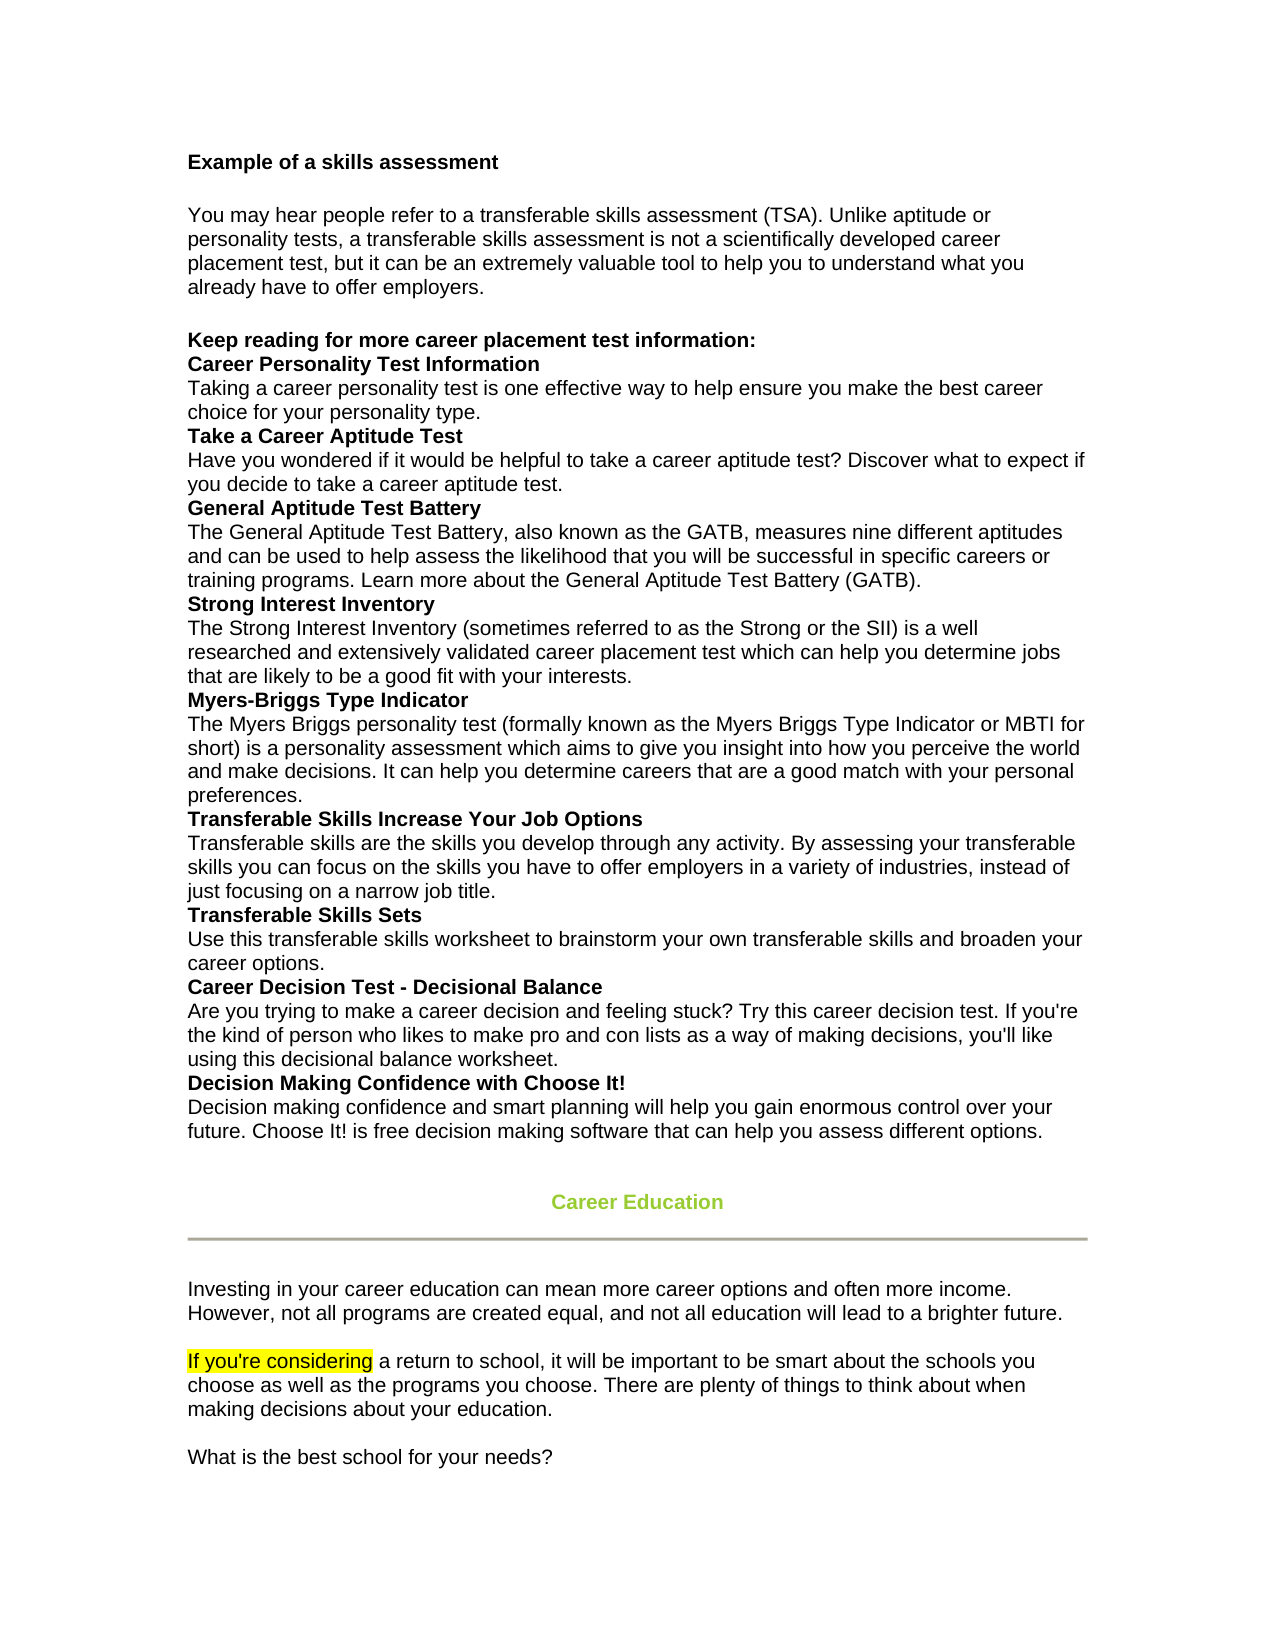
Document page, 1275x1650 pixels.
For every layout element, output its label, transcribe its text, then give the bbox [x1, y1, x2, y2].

text The Myers Briggs personality test (formally known as the Myers Briggs Type Indicator or MBTI for short) is a personality assessment which aims to give you insight into how you perceive the world and make decisions. It can help you determine careers that are a good match with your personal preferences. [187, 711, 1088, 807]
text Example of a skills assessment [187, 150, 1088, 174]
text Keep reading for more career placement test information: [187, 328, 1088, 352]
text Investing in your career education can mean more career options and often more income. However, not all programs are created equal, and not all education will lead to a brighter future. [187, 1277, 1088, 1325]
text Myers-Briggs Type Indicator [187, 687, 1088, 711]
text Take a Career Aptitude Test [187, 424, 1088, 448]
text You may hear people refer to a transferable skills assessment (TSA). Unlike aptitude or personality tests, a transferable skills assessment is not a scientifically developed career placement test, but it can be an extremely valuable tool to help you to understand what you already have to offer employers. [187, 203, 1088, 299]
text Use this transferable skills worksheet to brainstorm your own transferable skills and broaden your career options. [187, 927, 1088, 975]
text The Strong Interest Inventory (sometimes referred to as the Strong or the SII) is a well researched and extensively validated career placement test which can help you determine jobs that are likely to be a good fit with your interests. [187, 616, 1088, 687]
text Decision Making Confidence with Choose It! [187, 1071, 1088, 1095]
text Transferable skills are the skills you develop through any activity. By assessing your transferable skills you can focus on the skills you have to offer employers in a variety of industries, instead of just focusing on a narrow job title. [187, 831, 1088, 903]
subtitle Career Education [187, 1190, 1088, 1214]
text Have you wondered if it would be helpful to take a career aptitude test? Discover what to expect if you decide to take a career aptitude test. [187, 448, 1088, 496]
text Are you trying to make a career decision and feeling stuck? Try this career decision test. If you're the kind of person who likes to make pro and con lists as a way of making decisions, you'll like using this decisional balance worksheet. [187, 999, 1088, 1071]
text Career Personality Test Information [187, 352, 1088, 376]
text Strong Interest Inventory [187, 592, 1088, 616]
text General Aptitude Test Battery The General Aptitude Test Battery, also known as the GATB, measures nine different aptitudes and can be used to help assess the likelihood that you will be successful in specific careers or training programs. Learn more about the General Aptitude Test Battery (GATB). [187, 496, 1088, 592]
text Transferable Skills Increase Your Job Options [187, 807, 1088, 831]
text If you're considering a return to school, it will be important to be smart about the schools you choose as well as the programs you choose. There are plenty of things to think about when making decisions about your education. [187, 1349, 1088, 1421]
text Career Decision Test - Decisional Balance [187, 975, 1088, 999]
text Transferable Skills Sets [187, 903, 1088, 927]
text Taking a career personality test is one effective way to help ensure you make the best career choice for your personality type. [187, 376, 1088, 424]
text Decision making confidence and smart planning will help you gain enormous control over your future. Choose It! is free decision making software that can help you assess different options. [187, 1095, 1088, 1143]
text What is the best school for your needs? [187, 1445, 1088, 1469]
